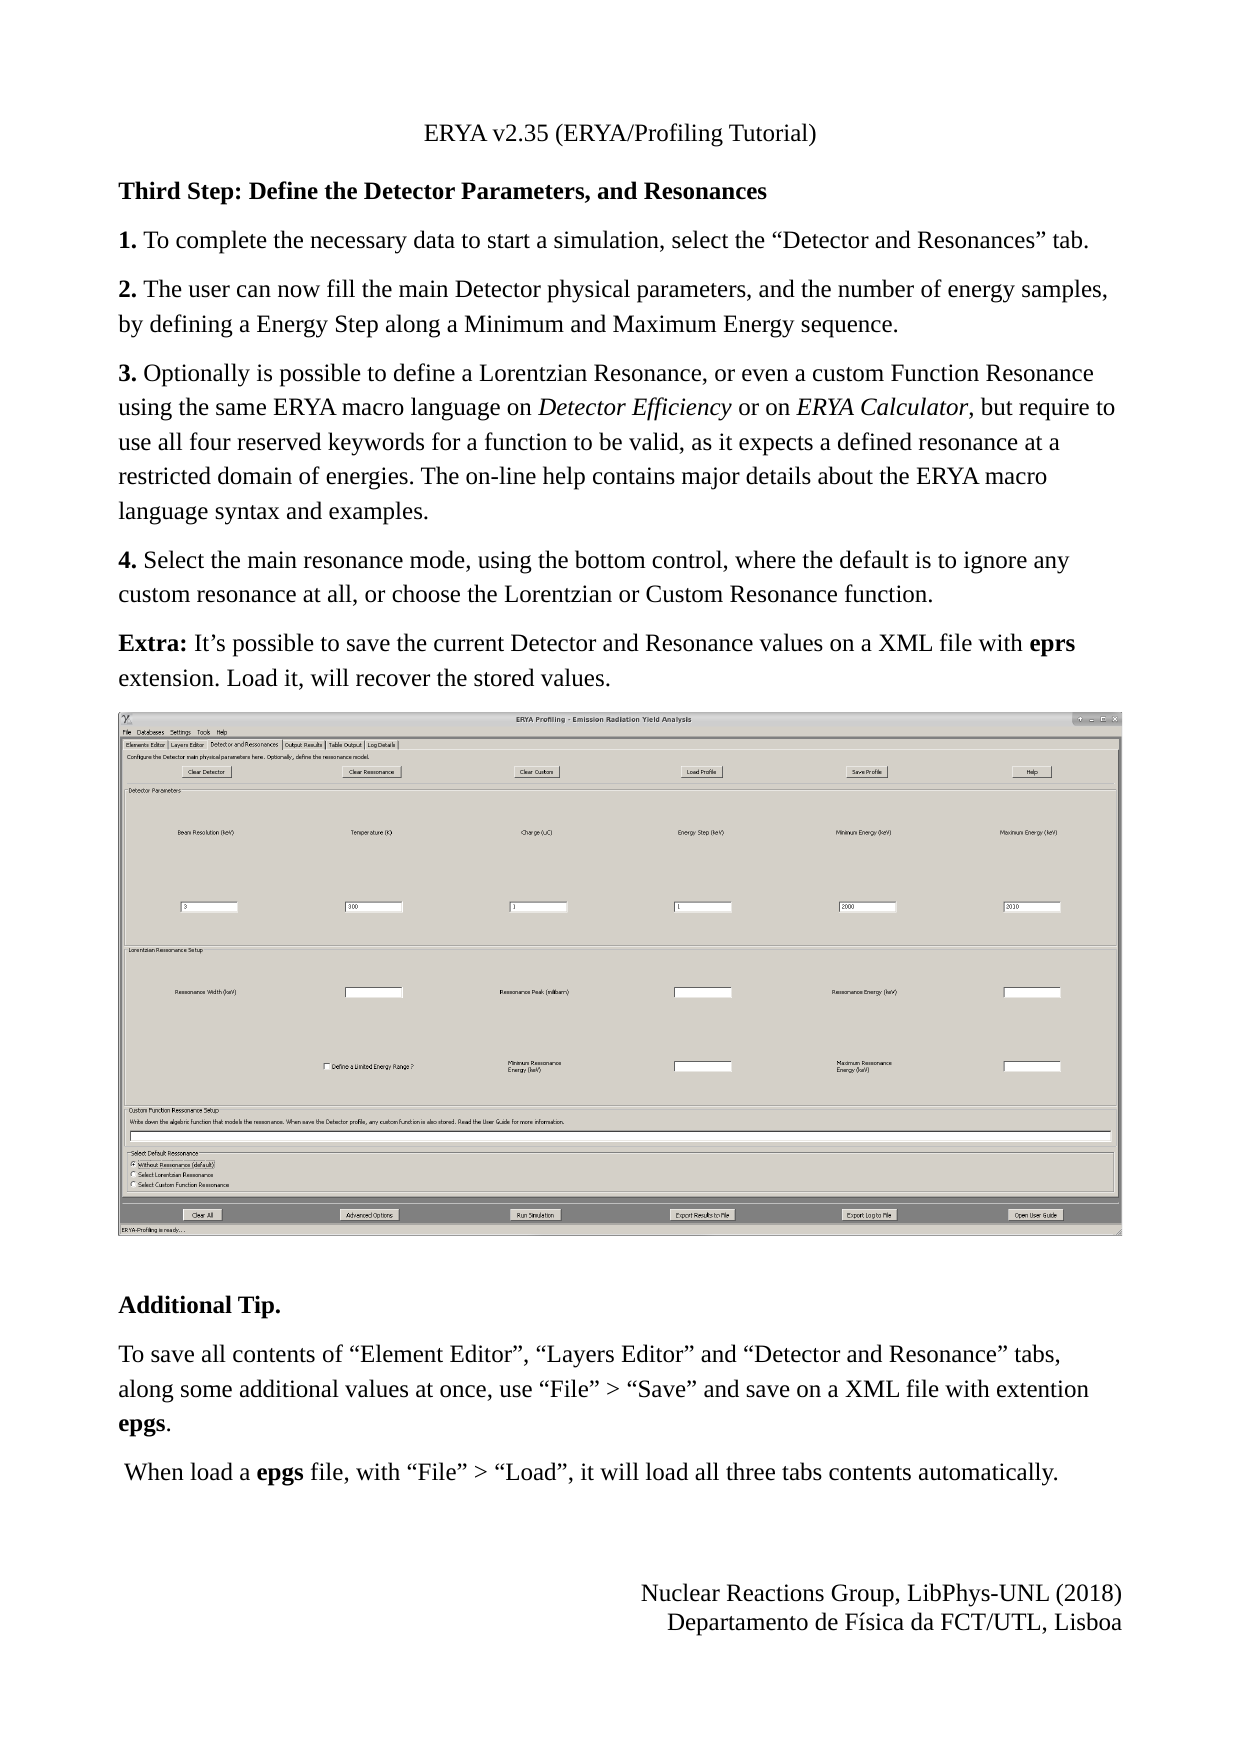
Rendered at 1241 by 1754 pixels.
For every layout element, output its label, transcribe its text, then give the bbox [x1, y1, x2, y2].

text Third Step: Define the Detector Parameters, and Resonances [118, 176, 1122, 205]
text 3. Optionally is possible to define a Lorentzian Resonance, or even a custom Function Resonance using the same ERYA macro language on Detector Efficiency or on ERYA Calculator, but require to use all four reserved keywords for a function to be valid, as it expects a defined resonance at a restricted domain of energies. The on-line help contains major details about the ERYA macro language syntax and examples. [118, 358, 1122, 525]
text 2. The user can now fill the main Detector physical parameters, and the number of energy samples, by defining a Energy Step along a Minimum and Maximum Energy sequence. [118, 274, 1122, 338]
text 1. To complete the necessary data to start a simulation, select the “Detector and Resonances” tab. [118, 225, 1122, 254]
text Additional Tip. [118, 1290, 1122, 1319]
picture [118, 712, 1123, 1236]
text 4. Select the main resonance mode, using the bottom control, where the default is to ignore any custom resonance at all, or choose the Lorentzian or Custom Resonance function. [118, 545, 1122, 608]
text To save all contents of “Element Editor”, “Layers Editor” and “Detector and Resonance” tabs, along some additional values at once, use “File” > “Save” and save on a XML file with extention epgs. [118, 1339, 1122, 1437]
text Extra: It’s possible to save the current Detector and Resonance values on a XML file with eprs extension. Load it, will recover the stored values. [118, 628, 1122, 692]
text When load a epgs file, with “File” > “Load”, it will load all three tabs contents automatically. [118, 1457, 1122, 1486]
